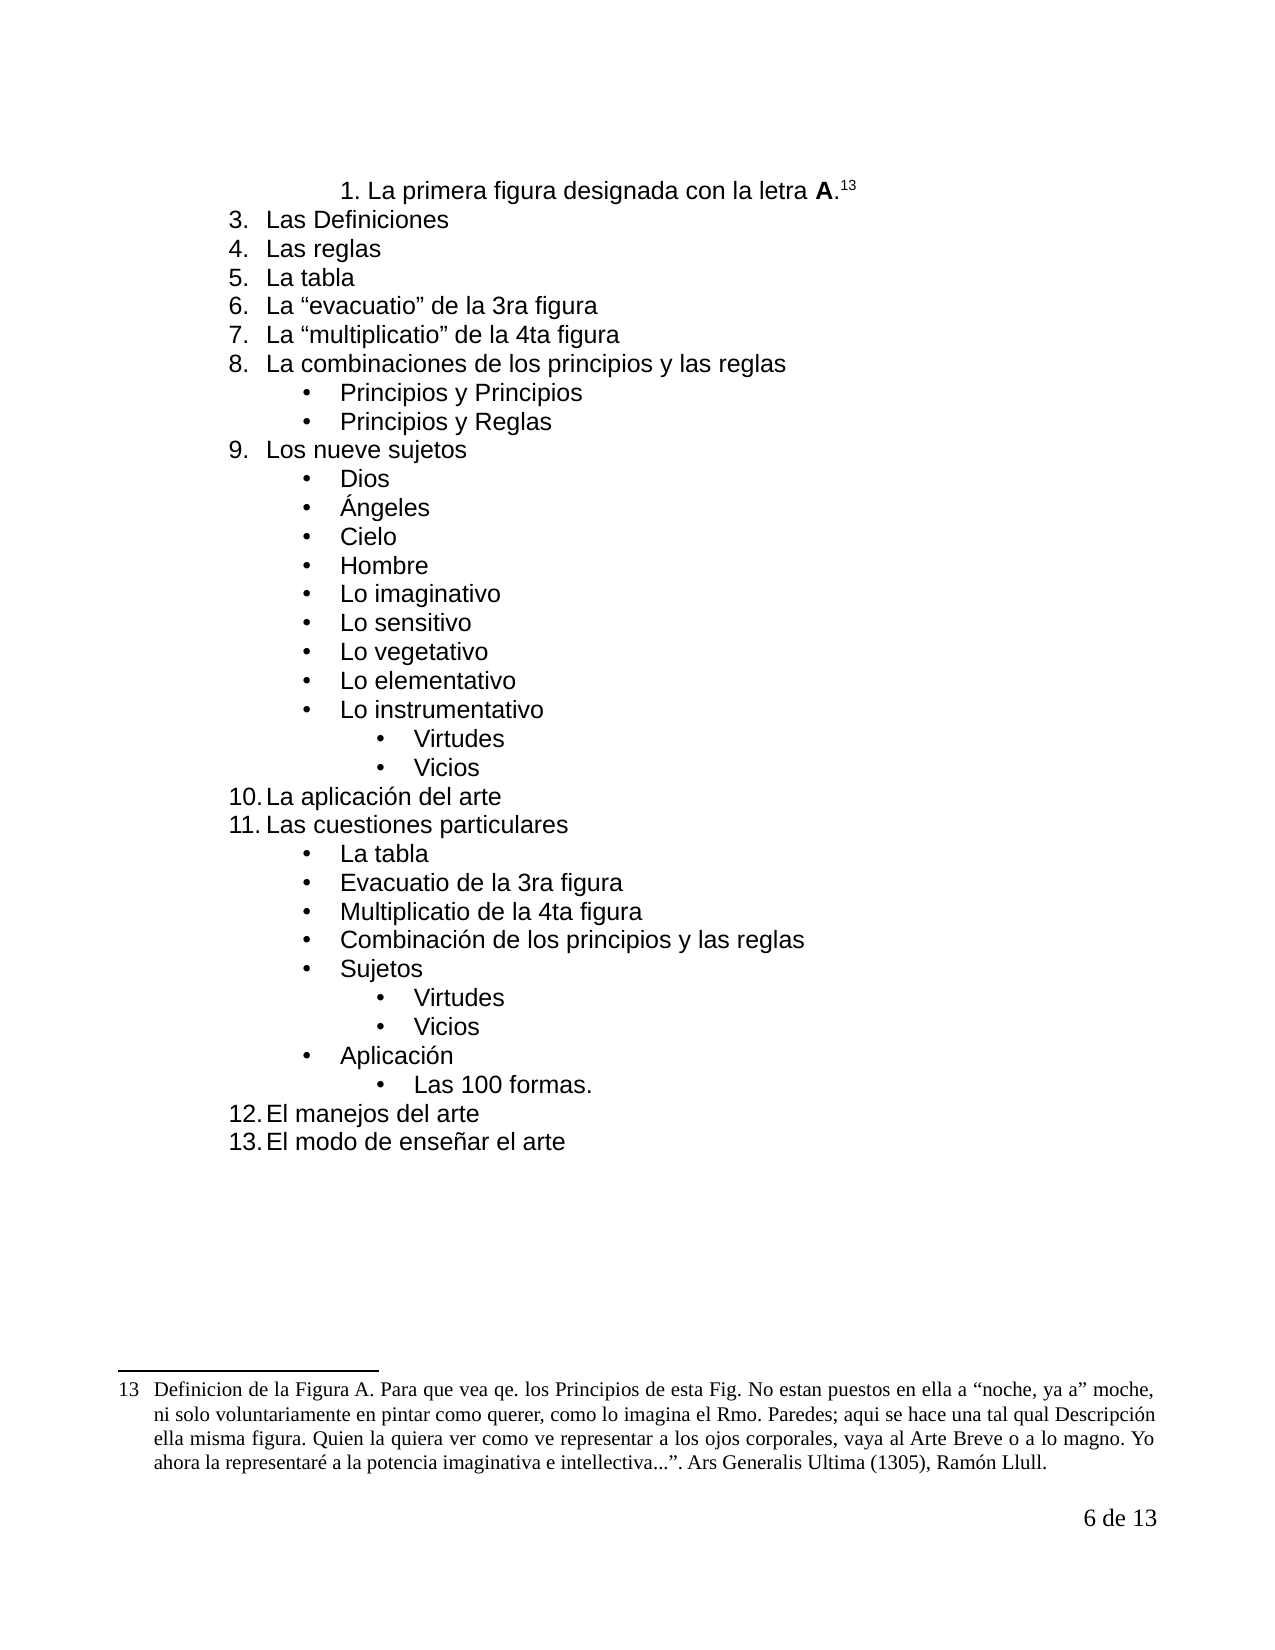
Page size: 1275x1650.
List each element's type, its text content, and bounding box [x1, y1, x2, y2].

list La “evacuatio” de la 3ra figura [228, 291, 1157, 320]
list Combinación de los principios y las reglas [302, 926, 1157, 954]
list Cielo [302, 522, 1157, 551]
list Lo imaginativo [302, 579, 1157, 608]
list Evacuatio de la 3ra figura [302, 868, 1157, 897]
list Sujetos [302, 954, 1157, 983]
list Hombre [302, 551, 1157, 579]
list Las 100 formas. [376, 1070, 1157, 1099]
list Vicios [376, 1012, 1157, 1041]
list 1. La primera figura designada con la letra A. [302, 176, 1157, 205]
list Multiplicatio de la 4ta figura [302, 897, 1157, 926]
list Las Definiciones [228, 205, 1157, 234]
list Principios y Principios [302, 378, 1157, 406]
list La “multiplicatio” de la 4ta figura [228, 320, 1157, 349]
list Lo sensitivo [302, 608, 1157, 637]
list Lo elementativo [302, 666, 1157, 695]
list Los nueve sujetos [228, 435, 1157, 464]
list Las cuestiones particulares [228, 810, 1157, 839]
list Lo vegetativo [302, 637, 1157, 666]
list Ángeles [302, 493, 1157, 522]
list La tabla [228, 263, 1157, 291]
list Dios [302, 464, 1157, 493]
list Lo instrumentativo [302, 695, 1157, 724]
list Principios y Reglas [302, 406, 1157, 435]
list Aplicación [302, 1041, 1157, 1070]
list La tabla [302, 839, 1157, 868]
list El manejos del arte [228, 1099, 1157, 1127]
list La aplicación del arte [228, 781, 1157, 810]
list La combinaciones de los principios y las reglas [228, 349, 1157, 378]
list El modo de enseñar el arte [228, 1127, 1157, 1156]
list Virtudes [376, 724, 1157, 753]
list Vicios [376, 753, 1157, 781]
list Definicion de la Figura A. Para que vea qe. los Principios de esta Fig. No estan puestos en ella a “noche, ya a” moche, ni solo voluntariamente en pintar como querer, como lo imagina el Rmo. Paredes; aqui se hace una tal qual Descripción ella misma figura. Quien la quiera ver como ve representar a los ojos corporales, vaya al Arte Breve o a lo magno. Yo ahora la representaré a la potencia imaginativa e intellectiva...”. Ars Generalis Ultima (1305), Ramón Llull. [118, 1377, 1157, 1474]
list Las reglas [228, 234, 1157, 263]
list Virtudes [376, 983, 1157, 1012]
